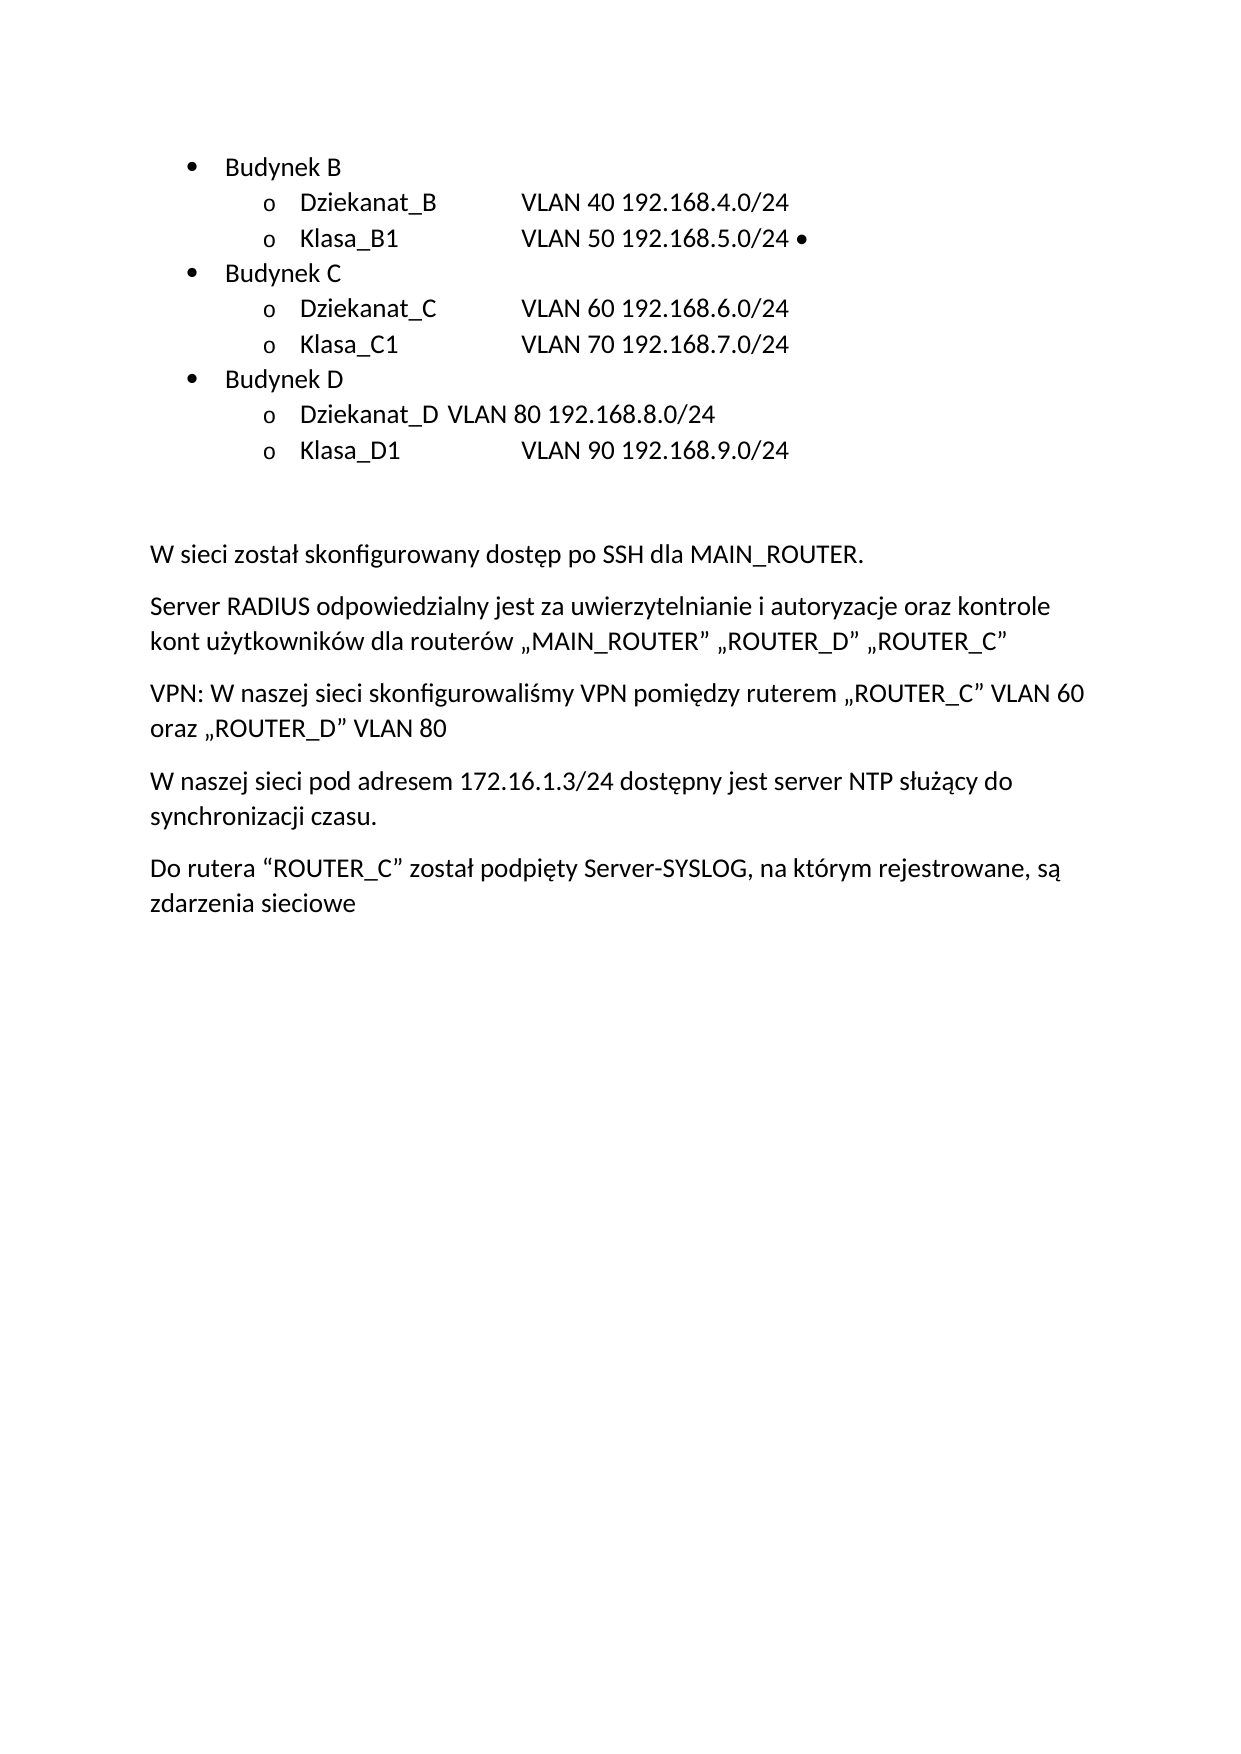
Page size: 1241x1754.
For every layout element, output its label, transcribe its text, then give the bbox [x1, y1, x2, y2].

text W naszej sieci pod adresem 172.16.1.3/24 dostępny jest server NTP służący do synchronizacji czasu. [150, 764, 1090, 832]
list Klasa_D1 VLAN 90 192.168.9.0/24 [262, 433, 1090, 466]
text W sieci został skonfigurowany dostęp po SSH dla MAIN_ROUTER. [150, 537, 1090, 570]
text VPN: W naszej sieci skonfigurowaliśmy VPN pomiędzy ruterem „ROUTER_C” VLAN 60 oraz „ROUTER_D” VLAN 80 [150, 676, 1090, 745]
list Budynek C [187, 256, 1090, 289]
text Server RADIUS odpowiedzialny jest za uwierzytelnianie i autoryzacje oraz kontrole kont użytkowników dla routerów „MAIN_ROUTER” „ROUTER_D” „ROUTER_C” [150, 589, 1090, 657]
list Dziekanat_C VLAN 60 192.168.6.0/24 [262, 291, 1090, 324]
list Dziekanat_D VLAN 80 192.168.8.0/24 [262, 398, 1090, 431]
list Dziekanat_B VLAN 40 192.168.4.0/24 [262, 185, 1090, 218]
list Klasa_C1 VLAN 70 192.168.7.0/24 [262, 327, 1090, 360]
text Do rutera “ROUTER_C” został podpięty Server-SYSLOG, na którym rejestrowane, są zdarzenia sieciowe [150, 851, 1090, 919]
list Budynek D [187, 362, 1090, 395]
list Klasa_B1 VLAN 50 192.168.5.0/24 • [262, 221, 1090, 254]
list Budynek B [187, 150, 1090, 183]
